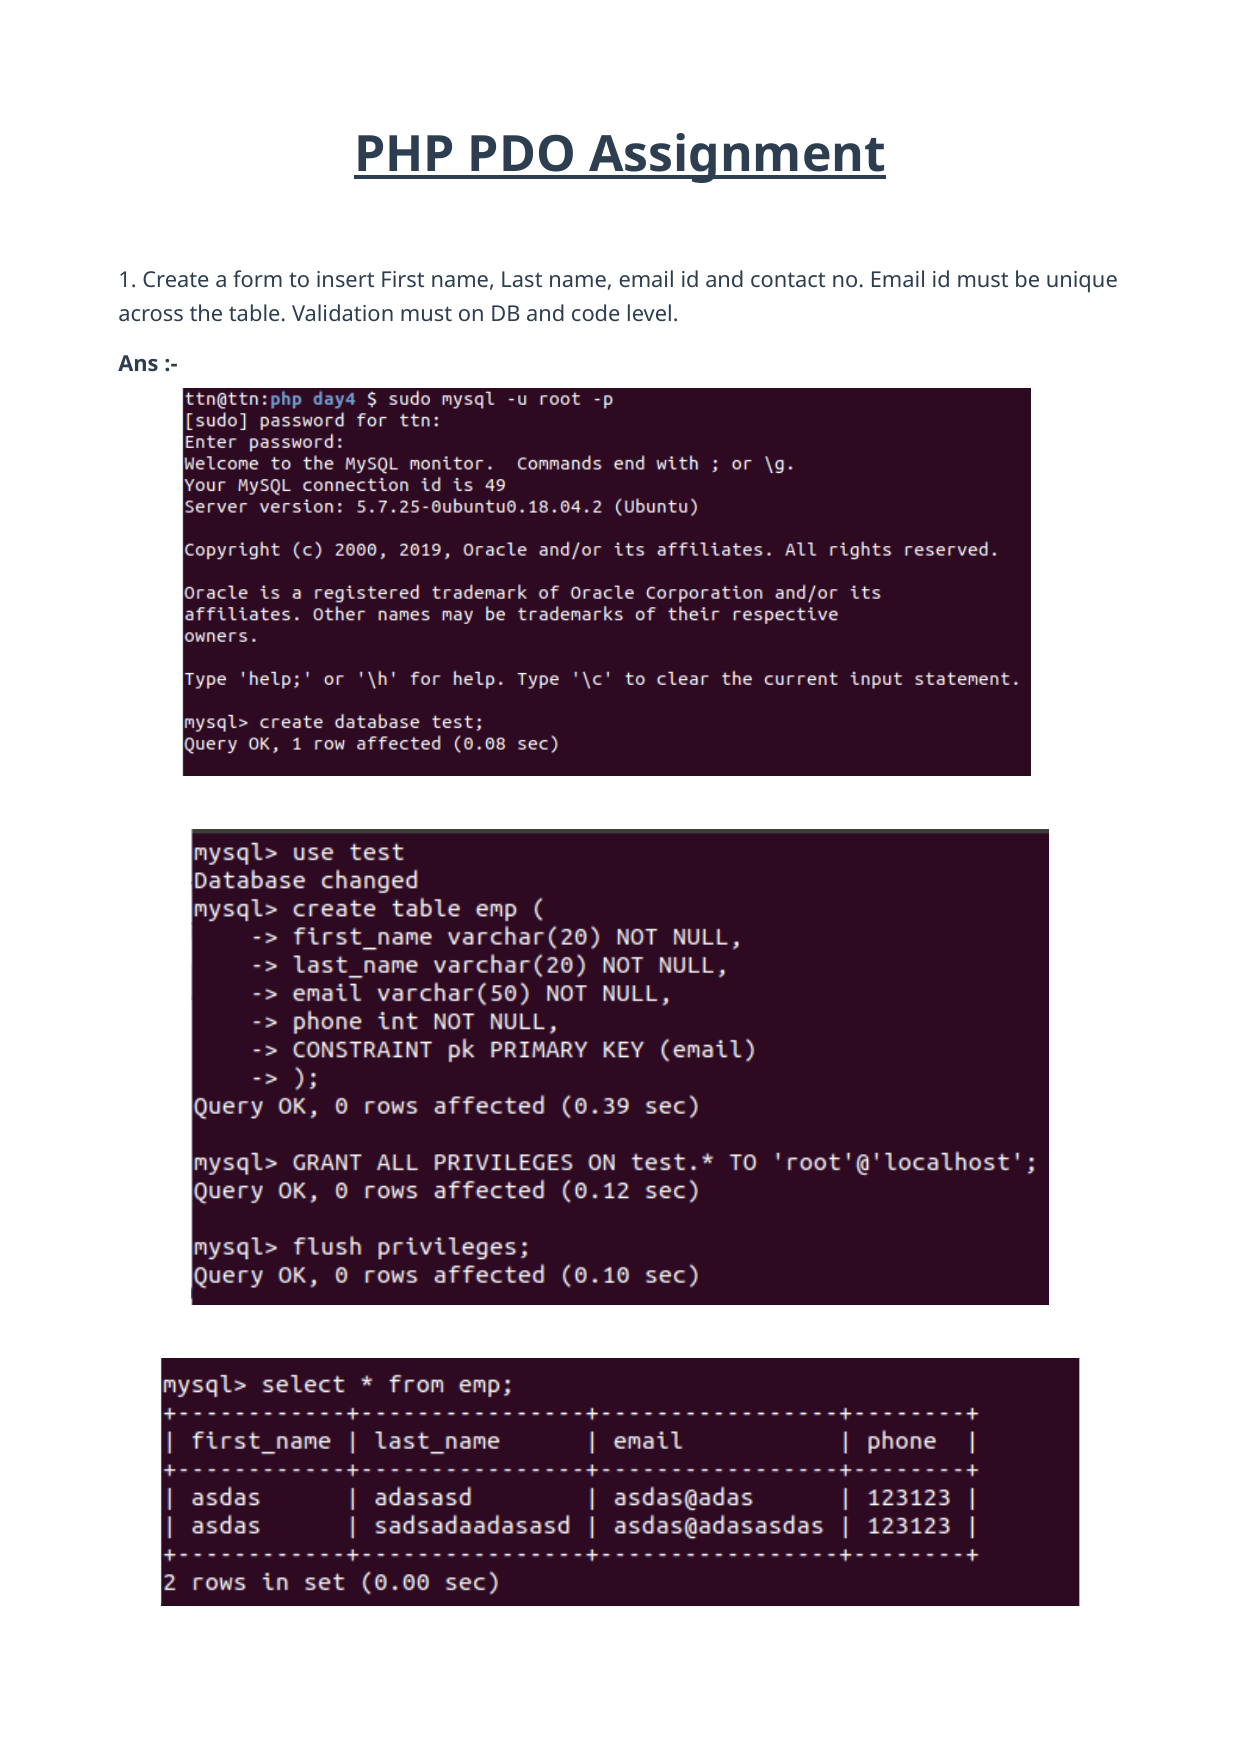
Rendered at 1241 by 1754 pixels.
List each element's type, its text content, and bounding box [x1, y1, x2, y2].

text 1. Create a form to insert First name, Last name, email id and contact no. Email id must be unique across the table. Validation must on DB and code level. [118, 264, 1122, 328]
picture [182, 388, 1031, 776]
text PHP PDO Assignment [118, 118, 1122, 186]
picture [191, 829, 1049, 1305]
text Ans :- [118, 348, 1122, 377]
picture [160, 1358, 1080, 1606]
